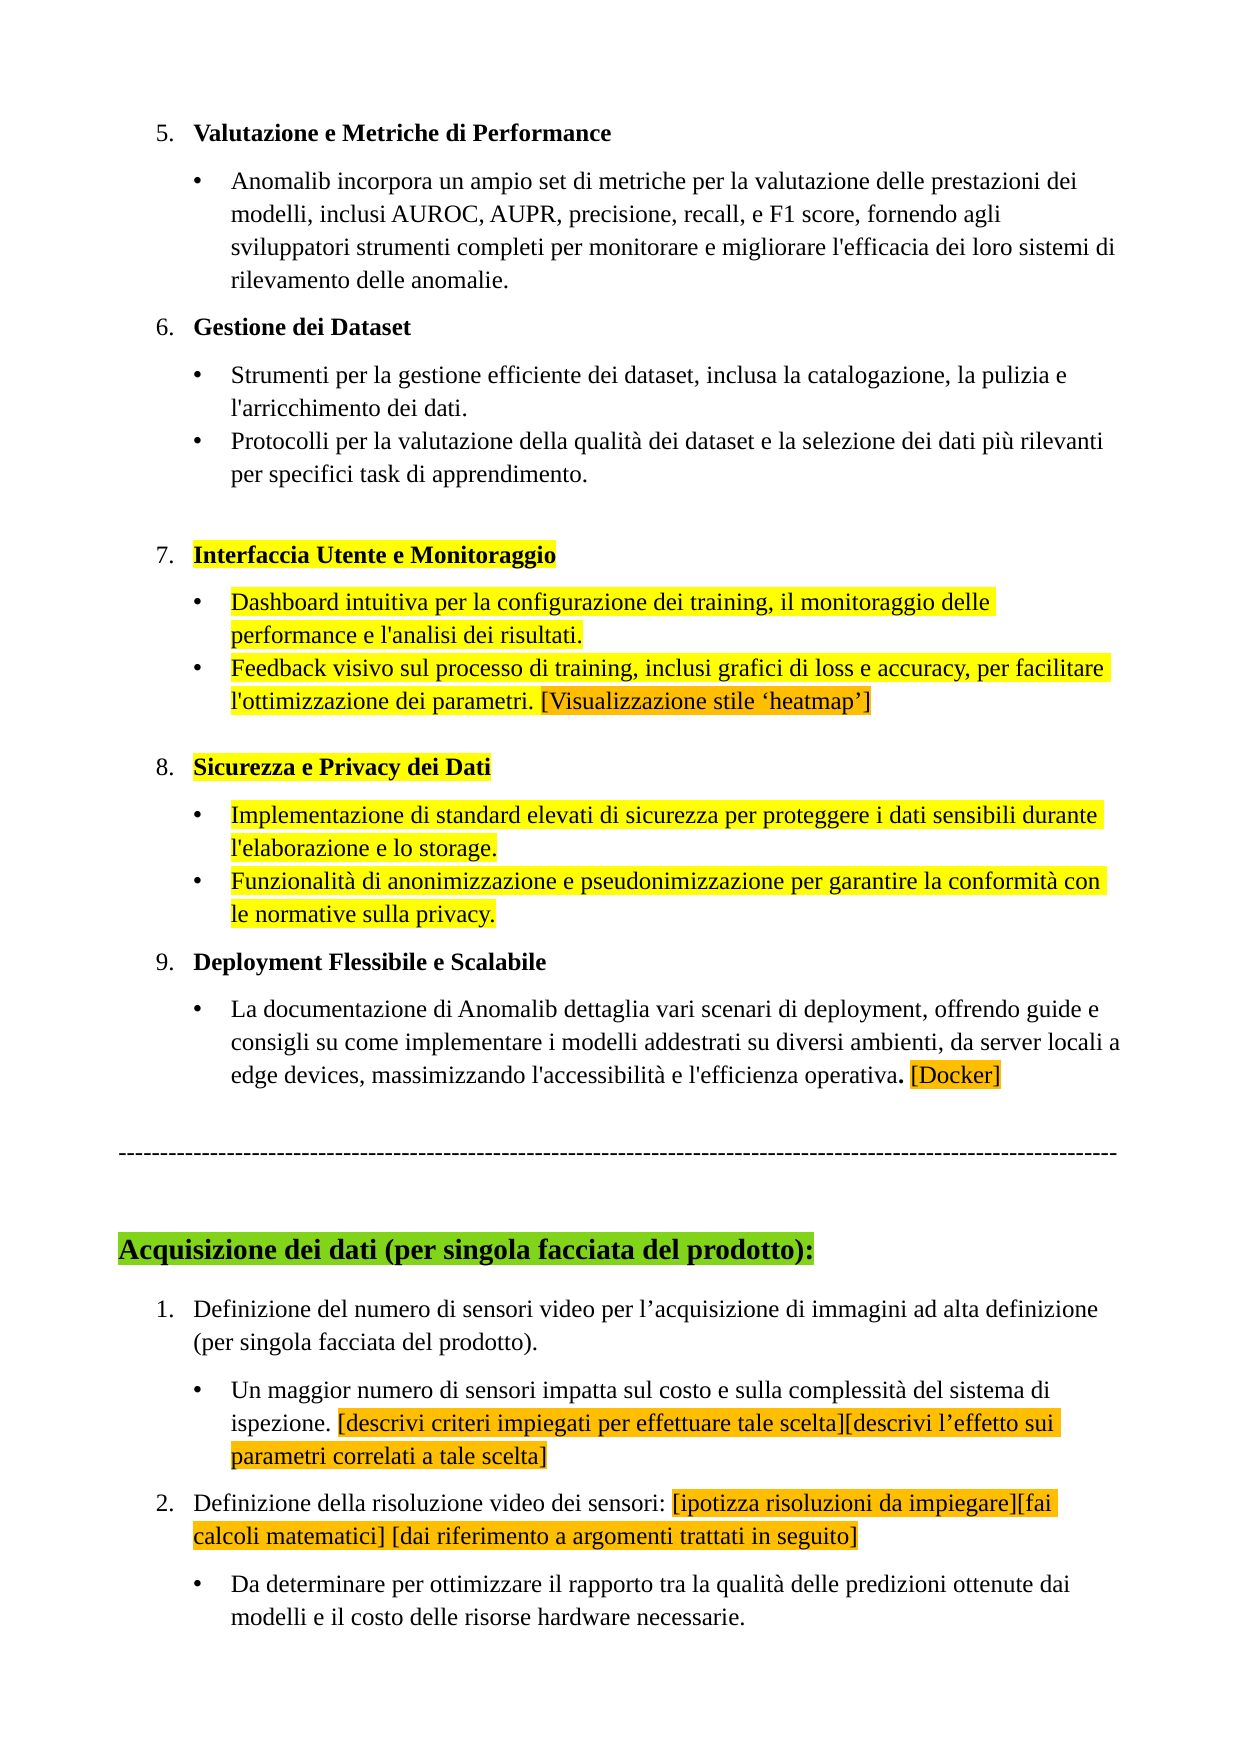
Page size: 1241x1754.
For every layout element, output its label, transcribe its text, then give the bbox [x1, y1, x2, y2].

list La documentazione di Anomalib dettaglia vari scenari di deployment, offrendo guide e consigli su come implementare i modelli addestrati su diversi ambienti, da server locali a edge devices, massimizzando l'accessibilità e l'efficienza operativa. [Docker] [193, 994, 1122, 1089]
text Acquisizione dei dati (per singola facciata del prodotto): [118, 1232, 1122, 1265]
list Gestione dei Dataset [156, 312, 1122, 341]
list Interfaccia Utente e Monitoraggio [156, 540, 1122, 568]
list Deployment Flessibile e Scalabile [156, 947, 1122, 975]
list Anomalib incorpora un ampio set di metriche per la valutazione delle prestazioni dei modelli, inclusi AUROC, AUPR, precisione, recall, e F1 score, fornendo agli sviluppatori strumenti completi per monitorare e migliorare l'efficacia dei loro sistemi di rilevamento delle anomalie. [193, 166, 1122, 293]
list Feedback visivo sul processo di training, inclusi grafici di loss e accuracy, per facilitare l'ottimizzazione dei parametri. [Visualizzazione stile ‘heatmap’] [193, 653, 1122, 715]
text ------------------------------------------------------------------------------------------------------------------------ [118, 1137, 1122, 1165]
list Valutazione e Metriche di Performance [156, 118, 1122, 147]
list Definizione della risoluzione video dei sensori: [ipotizza risoluzioni da impiegare][fai calcoli matematici] [dai riferimento a argomenti trattati in seguito] [156, 1488, 1122, 1550]
list Sicurezza e Privacy dei Dati [156, 752, 1122, 781]
list Strumenti per la gestione efficiente dei dataset, inclusa la catalogazione, la pulizia e l'arricchimento dei dati. [193, 360, 1122, 422]
list Funzionalità di anonimizzazione e pseudonimizzazione per garantire la conformità con le normative sulla privacy. [193, 866, 1122, 928]
list Protocolli per la valutazione della qualità dei dataset e la selezione dei dati più rilevanti per specifici task di apprendimento. [193, 426, 1122, 488]
list Un maggior numero di sensori impatta sul costo e sulla complessità del sistema di ispezione. [descrivi criteri impiegati per effettuare tale scelta][descrivi l’effetto sui parametri correlati a tale scelta] [193, 1375, 1122, 1469]
list Implementazione di standard elevati di sicurezza per proteggere i dati sensibili durante l'elaborazione e lo storage. [193, 800, 1122, 862]
list Definizione del numero di sensori video per l’acquisizione di immagini ad alta definizione (per singola facciata del prodotto). [156, 1294, 1122, 1356]
list Da determinare per ottimizzare il rapporto tra la qualità delle predizioni ottenute dai modelli e il costo delle risorse hardware necessarie. [193, 1569, 1122, 1631]
list Dashboard intuitiva per la configurazione dei training, il monitoraggio delle performance e l'analisi dei risultati. [193, 587, 1122, 649]
